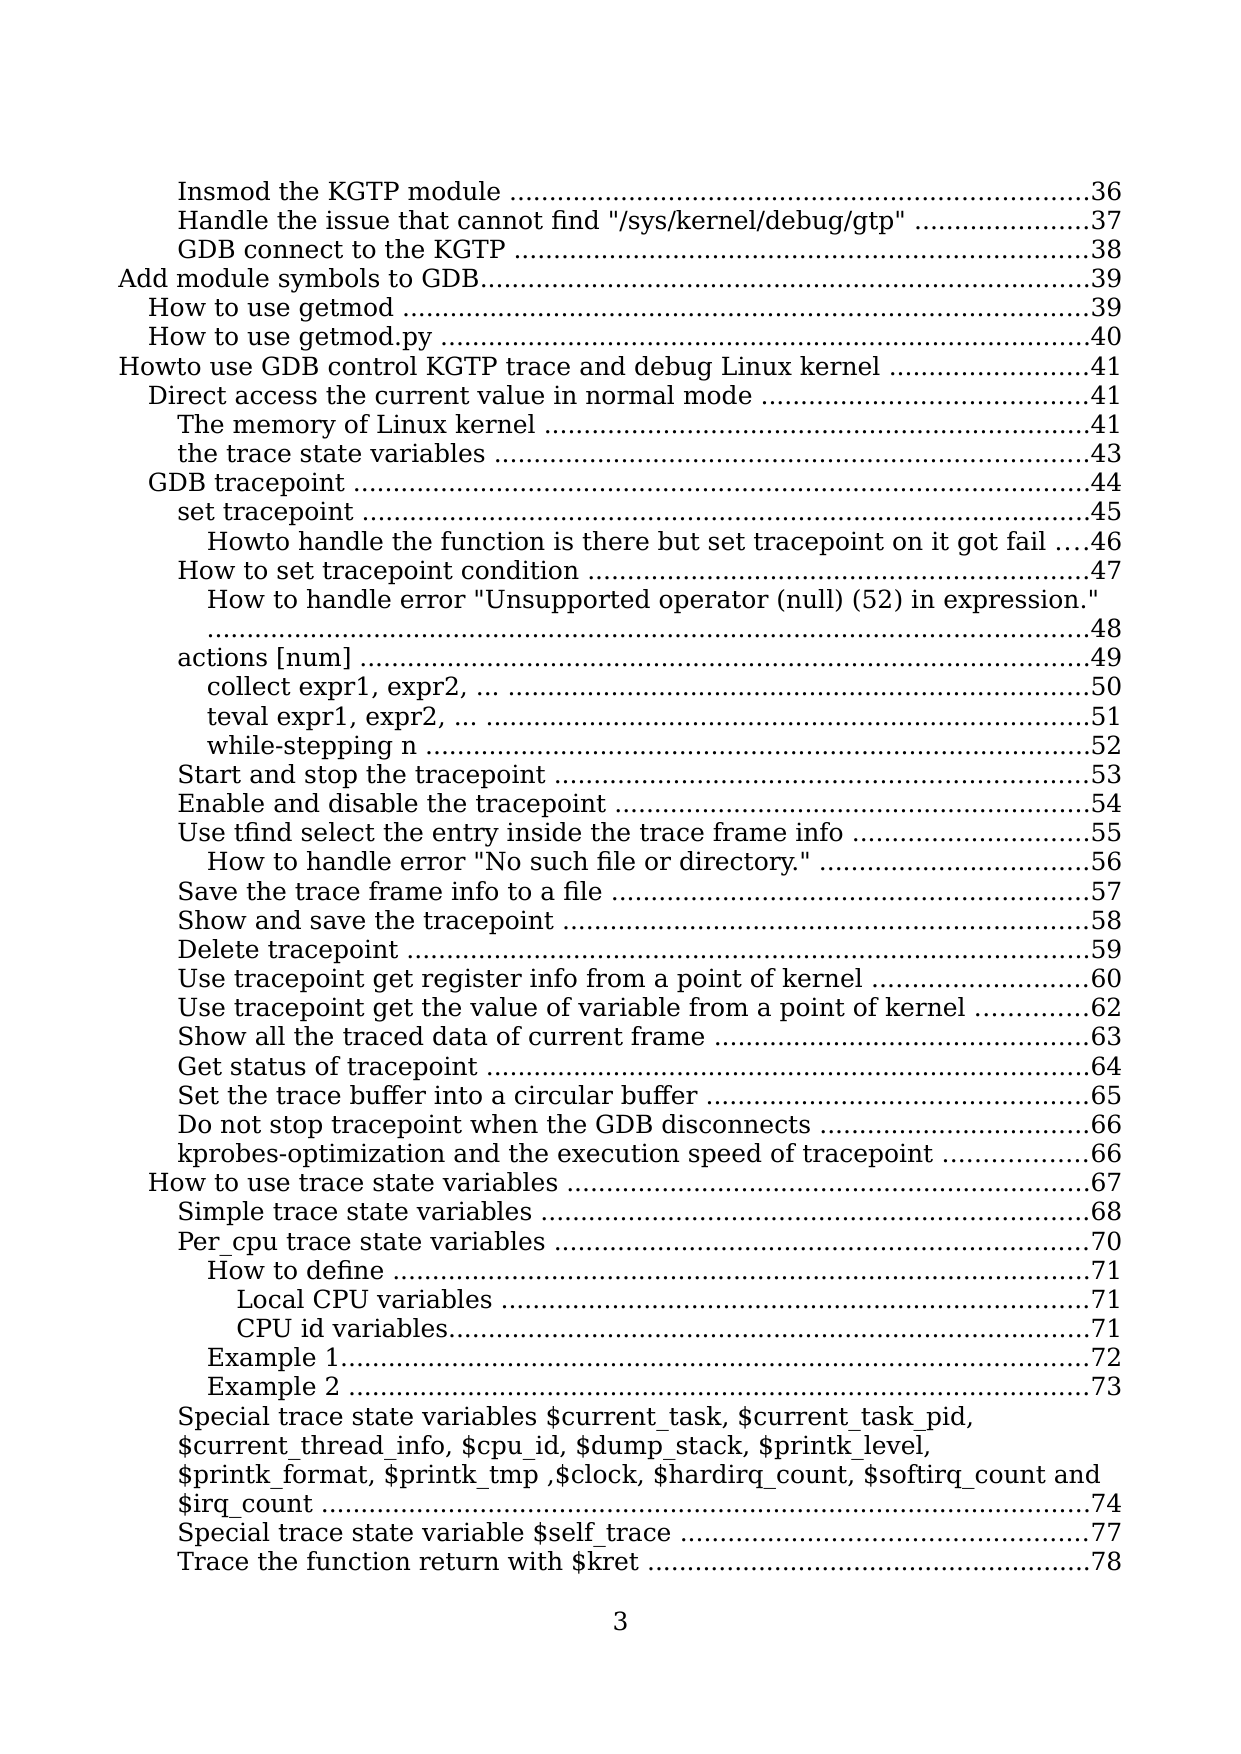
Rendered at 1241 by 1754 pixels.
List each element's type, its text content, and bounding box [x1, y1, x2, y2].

text Local CPU variables 71 [236, 1285, 1122, 1314]
text set tracepoint 45 [177, 498, 1122, 527]
text collect expr1, expr2, ... 50 [207, 673, 1122, 702]
text Set the trace buffer into a circular buffer 65 [177, 1081, 1122, 1110]
text Special trace state variables $current_task, $current_task_pid, $current_thread_info, $cpu_id, $dump_stack, $printk_level, $printk_format, $printk_tmp ,$clock, $hardirq_count, $softirq_count and $irq_count 74 [177, 1402, 1122, 1518]
text Use tracepoint get the value of variable from a point of kernel 62 [177, 993, 1122, 1023]
text How to use trace state variables 67 [148, 1168, 1122, 1198]
text The memory of Linux kernel 41 [177, 410, 1122, 439]
text Example 2 73 [207, 1373, 1122, 1402]
text How to handle error "Unsupported operator (null) (52) in expression." 48 [207, 585, 1122, 643]
text Handle the issue that cannot find "/sys/kernel/debug/gtp" 37 [177, 206, 1122, 235]
text Enable and disable the tracepoint 54 [177, 789, 1122, 818]
text Simple trace state variables 68 [177, 1198, 1122, 1227]
text Example 1 72 [207, 1343, 1122, 1373]
text Howto use GDB control KGTP trace and debug Linux kernel 41 [118, 352, 1122, 381]
text Use tracepoint get register info from a point of kernel 60 [177, 964, 1122, 993]
text the trace state variables 43 [177, 439, 1122, 468]
text How to set tracepoint condition 47 [177, 556, 1122, 585]
text How to use getmod.py 40 [148, 323, 1122, 352]
text Direct access the current value in normal mode 41 [148, 381, 1122, 410]
text Show all the traced data of current frame 63 [177, 1023, 1122, 1052]
text Per_cpu trace state variables 70 [177, 1227, 1122, 1256]
text Use tfind select the entry inside the trace frame info 55 [177, 818, 1122, 848]
text Special trace state variable $self_trace 77 [177, 1518, 1122, 1548]
text How to define 71 [207, 1256, 1122, 1285]
text actions [num] 49 [177, 643, 1122, 673]
text Get status of tracepoint 64 [177, 1052, 1122, 1081]
text Do not stop tracepoint when the GDB disconnects 66 [177, 1110, 1122, 1139]
text Add module symbols to GDB 39 [118, 264, 1122, 293]
text Delete tracepoint 59 [177, 935, 1122, 964]
text kprobes-optimization and the execution speed of tracepoint 66 [177, 1139, 1122, 1168]
text CPU id variables 71 [236, 1314, 1122, 1343]
text Show and save the tracepoint 58 [177, 906, 1122, 935]
text Save the trace frame info to a file 57 [177, 877, 1122, 906]
text Howto handle the function is there but set tracepoint on it got fail 46 [207, 527, 1122, 556]
text Insmod the KGTP module 36 [177, 177, 1122, 206]
text Start and stop the tracepoint 53 [177, 760, 1122, 789]
text teval expr1, expr2, ... 51 [207, 702, 1122, 731]
text while-stepping n 52 [207, 731, 1122, 760]
text GDB connect to the KGTP 38 [177, 235, 1122, 264]
text How to use getmod 39 [148, 293, 1122, 323]
text Trace the function return with $kret 78 [177, 1548, 1122, 1577]
text How to handle error "No such file or directory." 56 [207, 848, 1122, 877]
text GDB tracepoint 44 [148, 468, 1122, 498]
